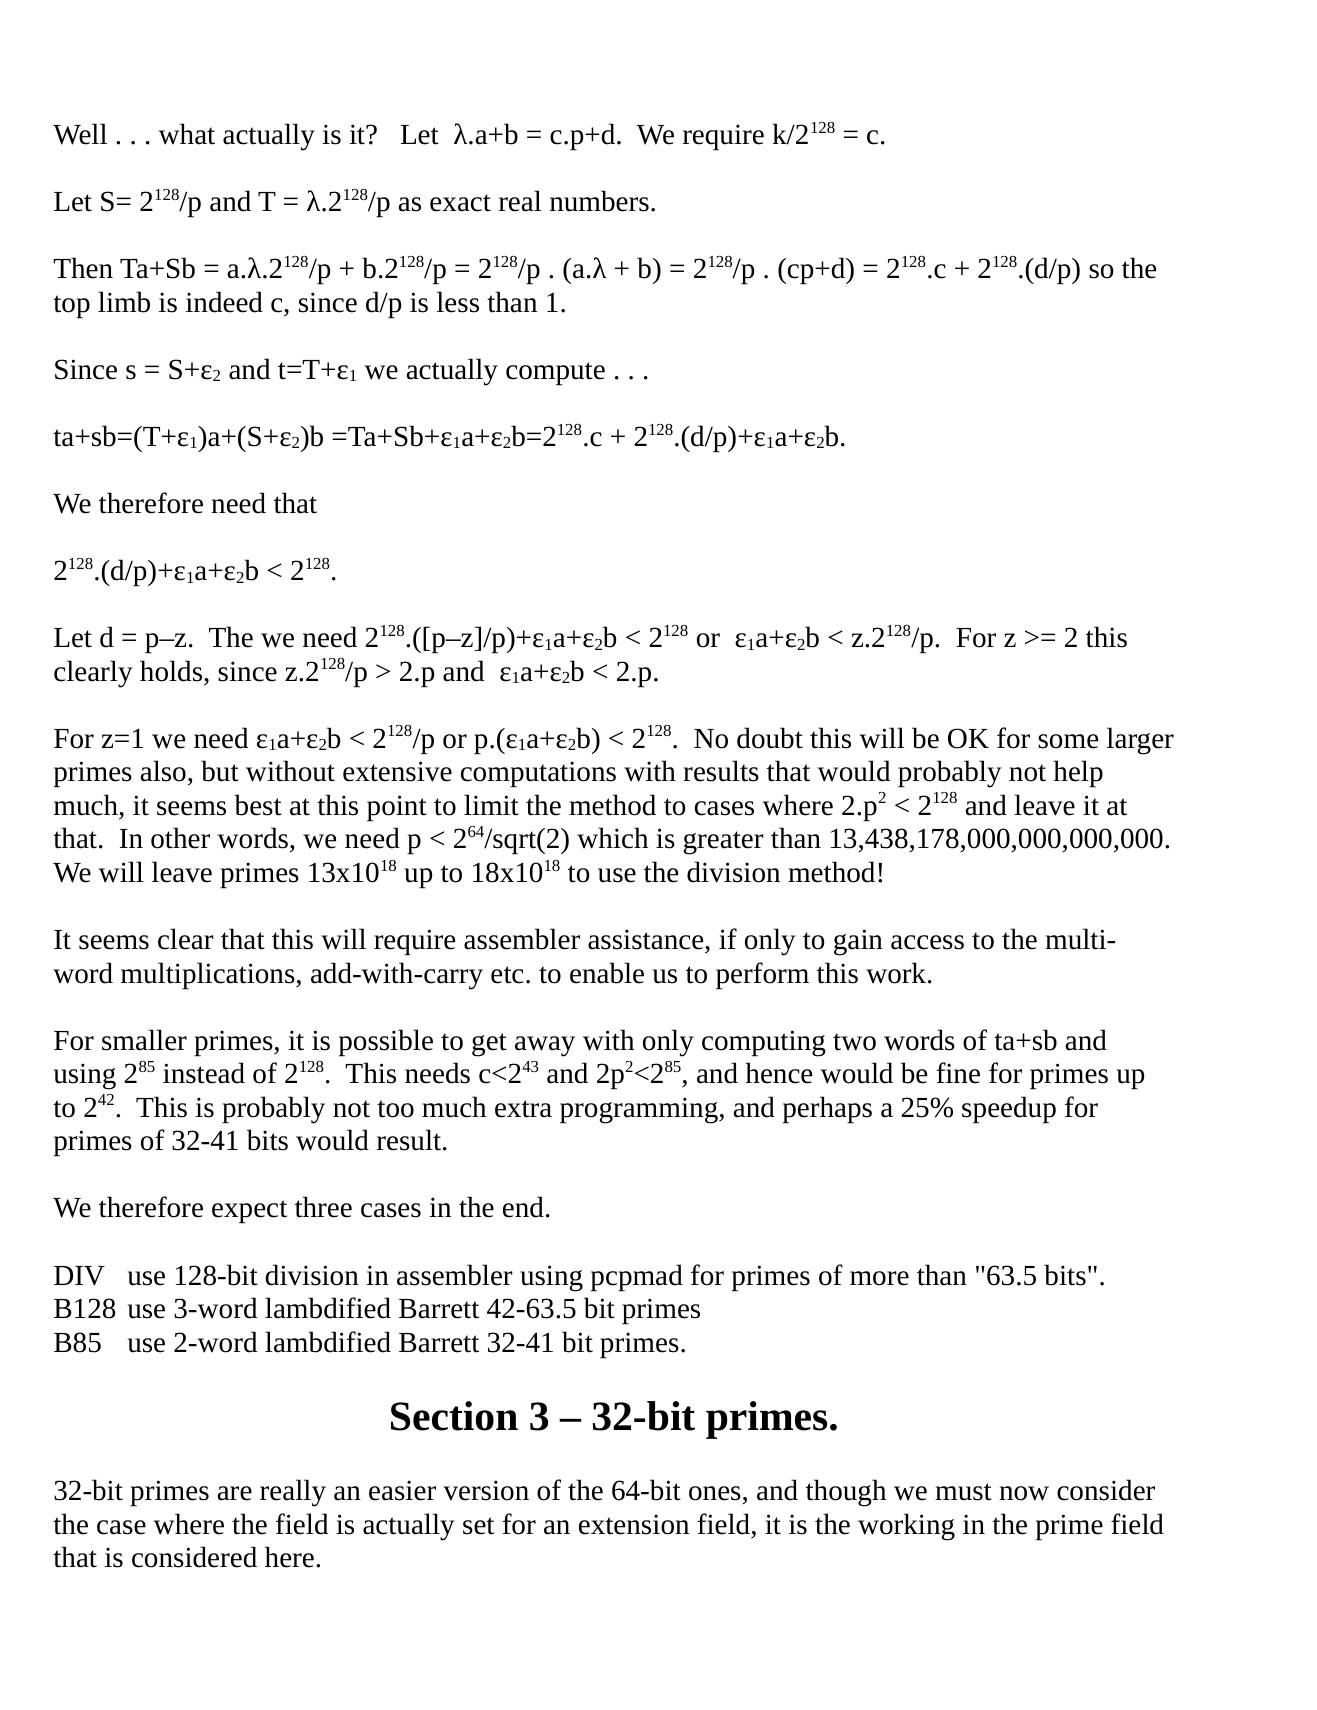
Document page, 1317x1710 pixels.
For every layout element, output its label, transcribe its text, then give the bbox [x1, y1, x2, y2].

text It seems clear that this will require assembler assistance, if only to gain access to the multi-word multiplications, add-with-carry etc. to enable us to perform this work. [53, 922, 1174, 989]
text For z=1 we need ε1a+ε2b < 2128/p or p.(ε1a+ε2b) < 2128. No doubt this will be OK for some larger primes also, but without extensive computations with results that would probably not help much, it seems best at this point to limit the method to cases where 2.p2 < 2128 and leave it at that. In other words, we need p < 264/sqrt(2) which is greater than 13,438,178,000,000,000,000. We will leave primes 13x1018 up to 18x1018 to use the division method! [53, 721, 1174, 889]
text 2128.(d/p)+ε1a+ε2b < 2128. [53, 553, 1174, 587]
text Since s = S+ε2 and t=T+ε1 we actually compute . . . [53, 352, 1174, 386]
text B85 use 2-word lambdified Barrett 32-41 bit primes. [53, 1325, 1174, 1358]
text We therefore need that [53, 486, 1174, 520]
text Section 3 – 32-bit primes. [53, 1392, 1174, 1440]
text Then Ta+Sb = a.λ.2128/p + b.2128/p = 2128/p . (a.λ + b) = 2128/p . (cp+d) = 2128.c + 2128.(d/p) so the top limb is indeed c, since d/p is less than 1. [53, 251, 1174, 318]
text Let S= 2128/p and T = λ.2128/p as exact real numbers. [53, 184, 1174, 218]
text We therefore expect three cases in the end. [53, 1191, 1174, 1224]
text Well . . . what actually is it? Let λ.a+b = c.p+d. We require k/2128 = c. [53, 117, 1174, 151]
text B128 use 3-word lambdified Barrett 42-63.5 bit primes [53, 1291, 1174, 1325]
text For smaller primes, it is possible to get away with only computing two words of ta+sb and using 285 instead of 2128. This needs c<243 and 2p2<285, and hence would be fine for primes up to 242. This is probably not too much extra programming, and perhaps a 25% speedup for primes of 32-41 bits would result. [53, 1023, 1174, 1157]
text ta+sb=(T+ε1)a+(S+ε2)b =Ta+Sb+ε1a+ε2b=2128.c + 2128.(d/p)+ε1a+ε2b. [53, 419, 1174, 453]
text Let d = p–z. The we need 2128.([p–z]/p)+ε1a+ε2b < 2128 or ε1a+ε2b < z.2128/p. For z >= 2 this clearly holds, since z.2128/p > 2.p and ε1a+ε2b < 2.p. [53, 620, 1174, 687]
text DIV use 128-bit division in assembler using pcpmad for primes of more than "63.5 bits". [53, 1258, 1174, 1291]
text 32-bit primes are really an easier version of the 64-bit ones, and though we must now consider the case where the field is actually set for an extension field, it is the working in the prime field that is considered here. [53, 1473, 1174, 1574]
